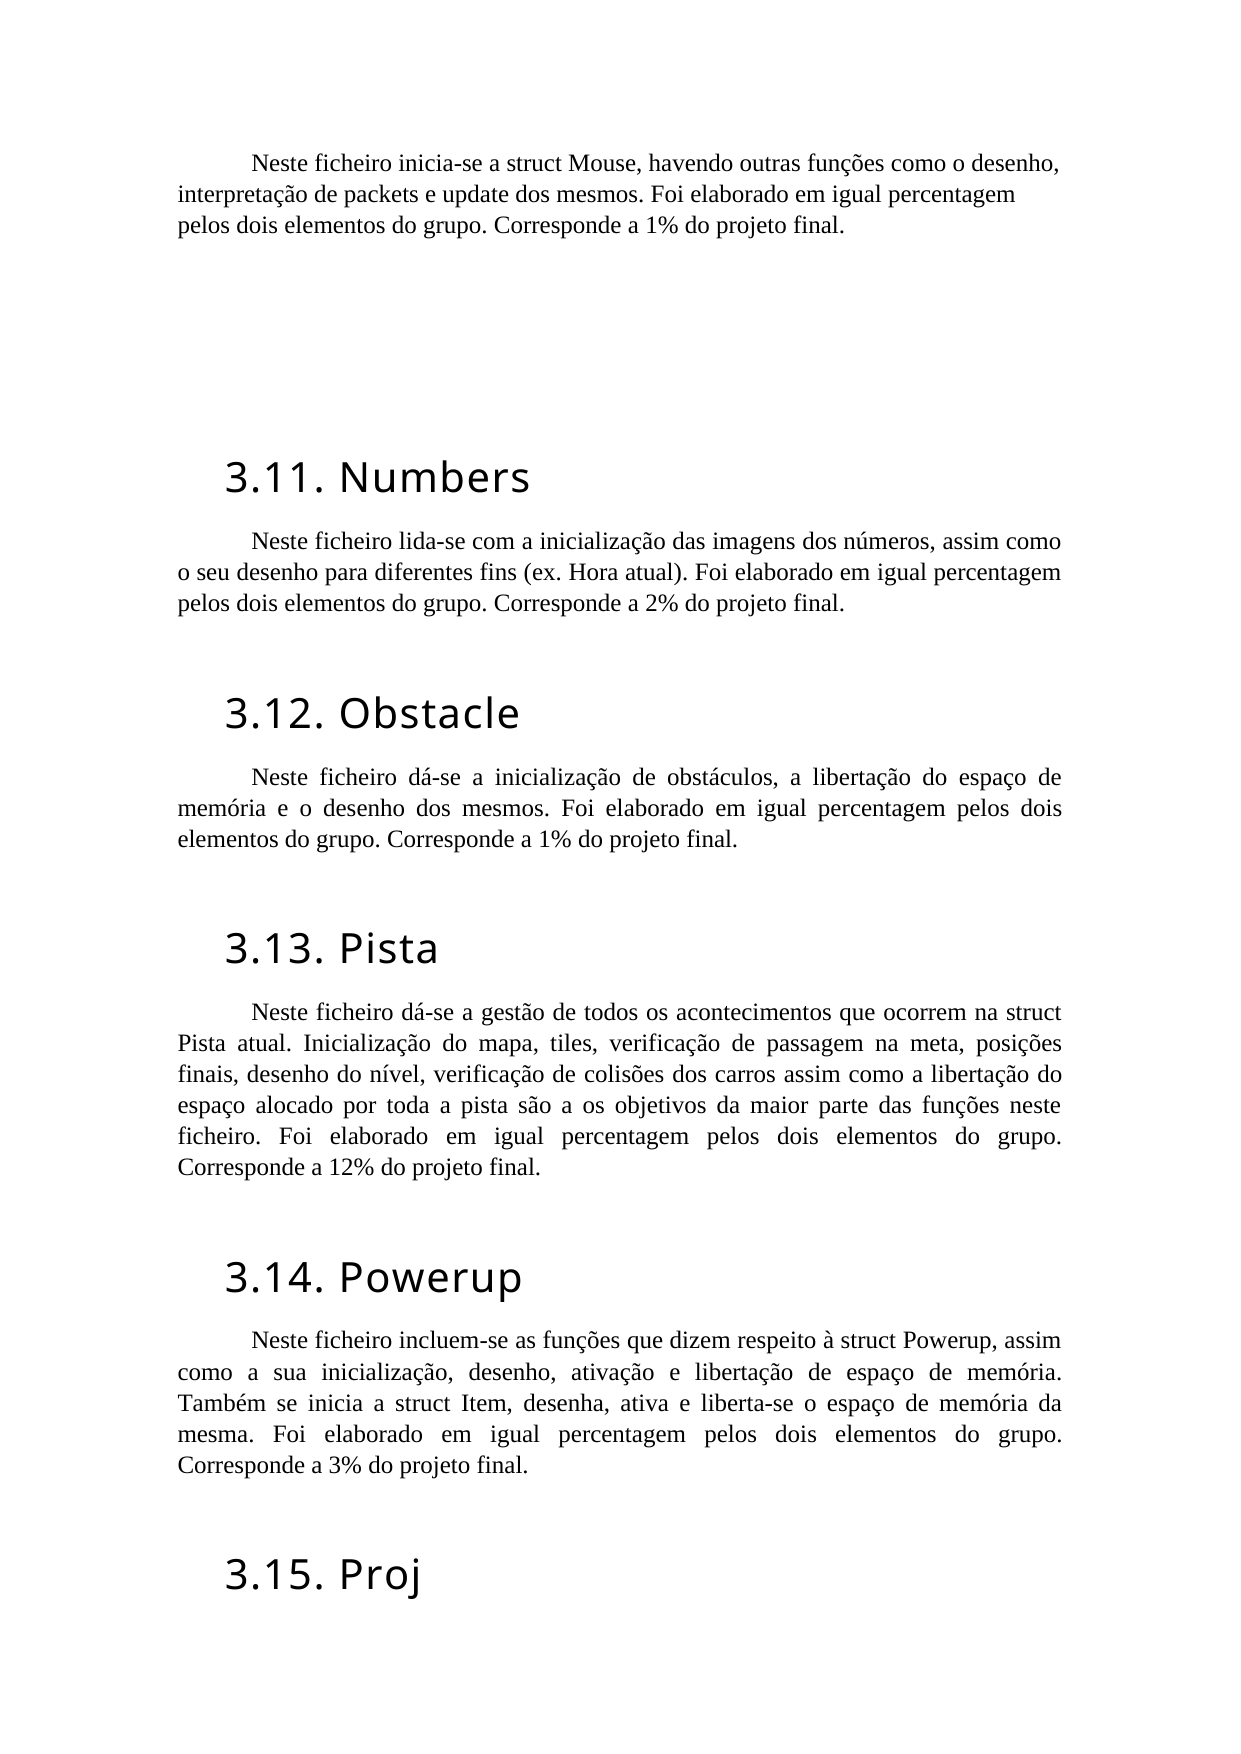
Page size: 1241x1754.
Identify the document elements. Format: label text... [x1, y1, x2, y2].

subtitle 3.13. Pista [177, 919, 1063, 976]
text Neste ficheiro dá-se a inicialização de obstáculos, a libertação do espaço de memória e o desenho dos mesmos. Foi elaborado em igual percentagem pelos dois elementos do grupo. Corresponde a 1% do projeto final. [177, 762, 1063, 852]
subtitle 3.12. Obstacle [177, 684, 1063, 740]
text Neste ficheiro dá-se a gestão de todos os acontecimentos que ocorrem na struct Pista atual. Inicialização do mapa, tiles, verificação de passagem na meta, posições finais, desenho do nível, verificação de colisões dos carros assim como a libertação do espaço alocado por toda a pista são a os objetivos da maior parte das funções neste ficheiro. Foi elaborado em igual percentagem pelos dois elementos do grupo. Corresponde a 12% do projeto final. [177, 997, 1063, 1181]
text Neste ficheiro lida-se com a inicialização das imagens dos números, assim como o seu desenho para diferentes fins (ex. Hora atual). Foi elaborado em igual percentagem pelos dois elementos do grupo. Corresponde a 2% do projeto final. [177, 526, 1063, 617]
text Neste ficheiro incluem-se as funções que dizem respeito à struct Powerup, assim como a sua inicialização, desenho, ativação e libertação de espaço de memória. Também se inicia a struct Item, desenha, ativa e liberta-se o espaço de memória da mesma. Foi elaborado em igual percentagem pelos dois elementos do grupo. Corresponde a 3% do projeto final. [177, 1326, 1063, 1478]
subtitle 3.14. Powerup [177, 1248, 1063, 1304]
text Neste ficheiro inicia-se a struct Mouse, havendo outras funções como o desenho, interpretação de packets e update dos mesmos. Foi elaborado em igual percentagem pelos dois elementos do grupo. Corresponde a 1% do projeto final. [177, 148, 1063, 238]
subtitle 3.15. Proj [177, 1545, 1063, 1602]
subtitle 3.11. Numbers [177, 448, 1063, 505]
